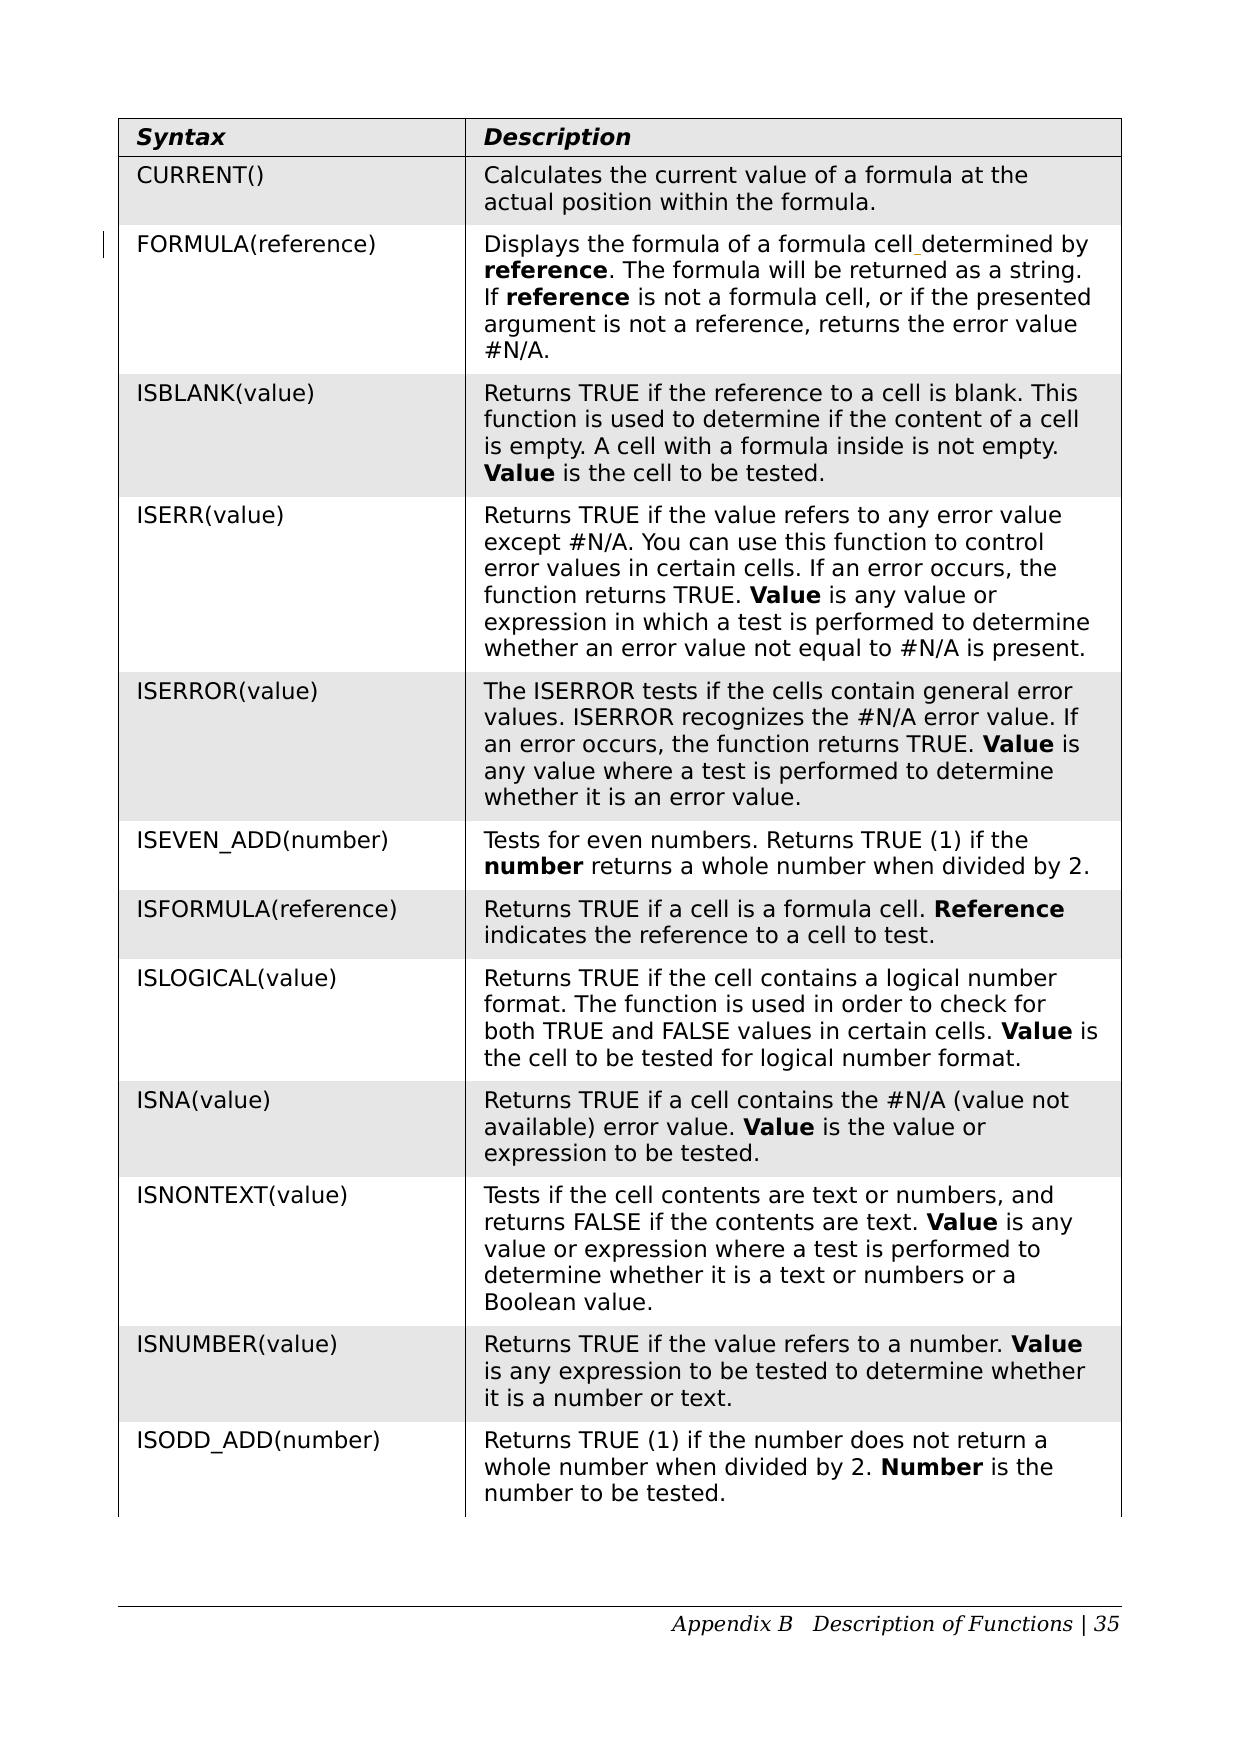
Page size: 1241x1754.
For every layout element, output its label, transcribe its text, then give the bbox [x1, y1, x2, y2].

table_cell The ISERROR tests if the cells contain general error values. ISERROR recognizes the #N/A error value. If an error occurs, the function returns TRUE. Value is any value where a test is performed to determine whether it is an error value. [466, 672, 1121, 821]
table_cell Returns TRUE if the cell contains a logical number format. The function is used in order to check for both TRUE and FALSE values in certain cells. Value is the cell to be tested for logical number format. [466, 959, 1121, 1081]
table_cell ISERR(value) [119, 497, 465, 672]
table_cell Tests for even numbers. Returns TRUE (1) if the number returns a whole number when divided by 2. [466, 821, 1121, 890]
table_cell ISEVEN_ADD(number) [119, 821, 465, 890]
table_cell ISNUMBER(value) [119, 1326, 465, 1422]
table_cell ISERROR(value) [119, 672, 465, 821]
table_cell ISFORMULA(reference) [119, 890, 465, 959]
table_cell CURRENT() [119, 157, 465, 225]
table_cell ISNA(value) [119, 1081, 465, 1177]
table_cell Returns TRUE (1) if the number does not return a whole number when divided by 2. Number is the number to be tested. [466, 1422, 1121, 1517]
table_cell Returns TRUE if the reference to a cell is blank. This function is used to determine if the content of a cell is empty. A cell with a formula inside is not empty. Value is the cell to be tested. [466, 374, 1121, 497]
table_cell Displays the formula of a formula cell determined by reference. The formula will be returned as a string. If reference is not a formula cell, or if the presented argument is not a reference, returns the error value #N/A. [466, 225, 1121, 374]
table_cell Returns TRUE if a cell is a formula cell. Reference indicates the reference to a cell to test. [466, 890, 1121, 959]
table_cell Returns TRUE if a cell contains the #N/A (value not available) error value. Value is the value or expression to be tested. [466, 1081, 1121, 1177]
table_cell ISODD_ADD(number) [119, 1422, 465, 1517]
table_header Description [466, 119, 1121, 156]
table_header Syntax [119, 119, 465, 156]
table_cell Tests if the cell contents are text or numbers, and returns FALSE if the contents are text. Value is any value or expression where a test is performed to determine whether it is a text or numbers or a Boolean value. [466, 1177, 1121, 1326]
table_cell Returns TRUE if the value refers to any error value except #N/A. You can use this function to control error values in certain cells. If an error occurs, the function returns TRUE. Value is any value or expression in which a test is performed to determine whether an error value not equal to #N/A is present. [466, 497, 1121, 672]
table_cell Calculates the current value of a formula at the actual position within the formula. [466, 157, 1121, 225]
table_cell ISBLANK(value) [119, 374, 465, 497]
table_cell Returns TRUE if the value refers to a number. Value is any expression to be tested to determine whether it is a number or text. [466, 1326, 1121, 1422]
table_cell ISLOGICAL(value) [119, 959, 465, 1081]
table_cell FORMULA(reference) [119, 225, 465, 374]
table_cell ISNONTEXT(value) [119, 1177, 465, 1326]
